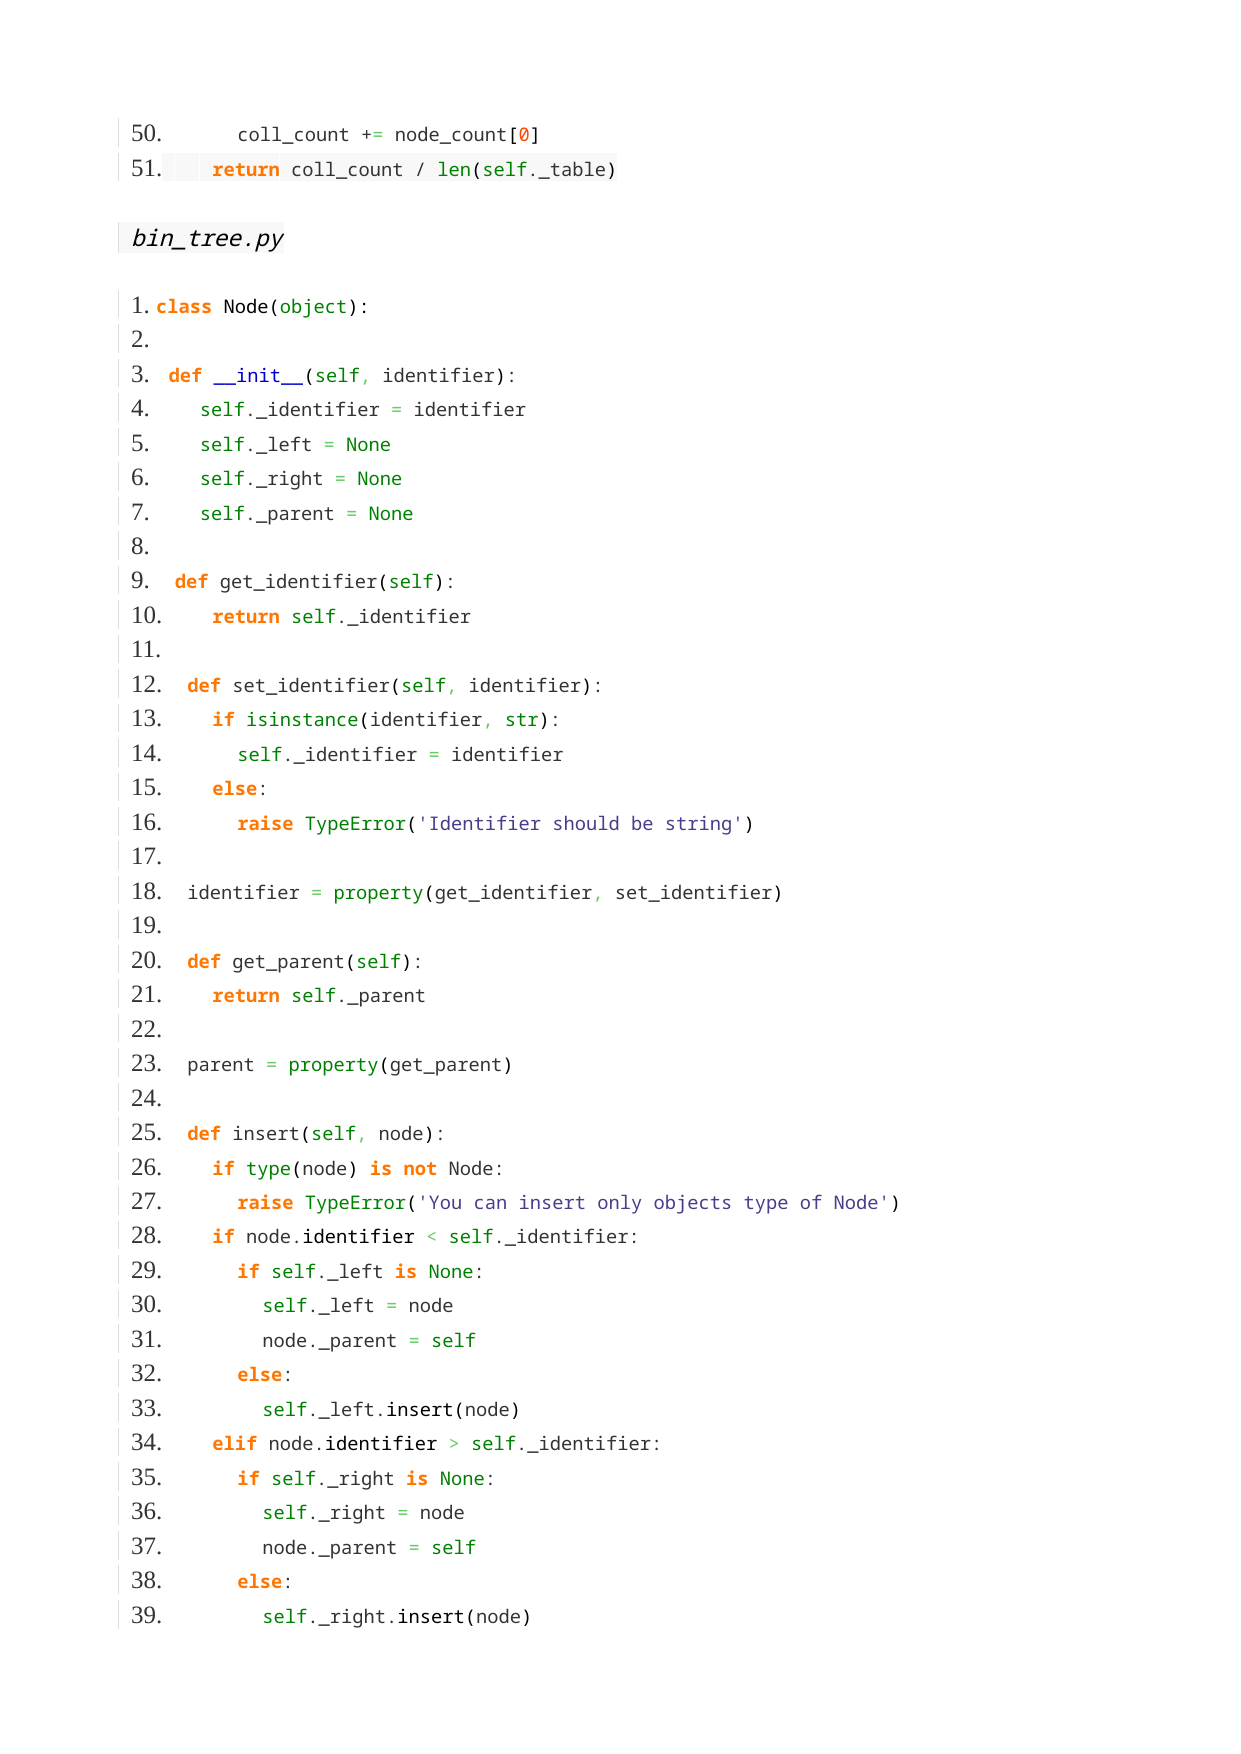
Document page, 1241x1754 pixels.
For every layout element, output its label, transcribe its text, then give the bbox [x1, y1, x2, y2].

list node._parent = self [119, 1324, 1122, 1353]
list raise TypeError('You can insert only objects type of Node') [119, 1186, 1122, 1215]
list self._right = node [119, 1496, 1122, 1525]
text bin_tree.py [119, 222, 1122, 253]
list self._left.insert(node) [119, 1393, 1122, 1422]
list node._parent = self [119, 1531, 1122, 1560]
list if self._left is None: [119, 1255, 1122, 1284]
list else: [119, 1565, 1122, 1594]
list self._left = None [119, 428, 1122, 456]
list parent = property(get_parent) [119, 1048, 1122, 1077]
list coll_count += node_count[0] [119, 118, 1122, 147]
list if node.identifier < self._identifier: [119, 1221, 1122, 1249]
list def __init__(self, identifier): [119, 359, 1122, 387]
list return self._identifier [119, 600, 1122, 629]
list self._right = None [119, 462, 1122, 491]
list self._parent = None [119, 497, 1122, 525]
list self._left = node [118, 1289, 1122, 1318]
list def set_identifier(self, identifier): [119, 669, 1122, 698]
list return self._parent [119, 979, 1122, 1008]
list else: [118, 1358, 1122, 1387]
list identifier = property(get_identifier, set_identifier) [119, 876, 1122, 904]
list class Node(object): [119, 290, 1122, 318]
list def insert(self, node): [119, 1117, 1122, 1146]
list def get_parent(self): [119, 945, 1122, 973]
list if self._right is None: [119, 1462, 1122, 1491]
list return coll_count / len(self._table) [119, 153, 1122, 181]
list self._identifier = identifier [119, 393, 1122, 422]
list self._identifier = identifier [119, 738, 1122, 767]
list if isinstance(identifier, str): [118, 703, 1122, 732]
list self._right.insert(node) [119, 1600, 1122, 1629]
list raise TypeError('Identifier should be string') [119, 807, 1122, 836]
list if type(node) is not Node: [119, 1152, 1122, 1180]
list elif node.identifier > self._identifier: [118, 1427, 1122, 1456]
list def get_identifier(self): [119, 566, 1122, 594]
list else: [118, 772, 1122, 801]
